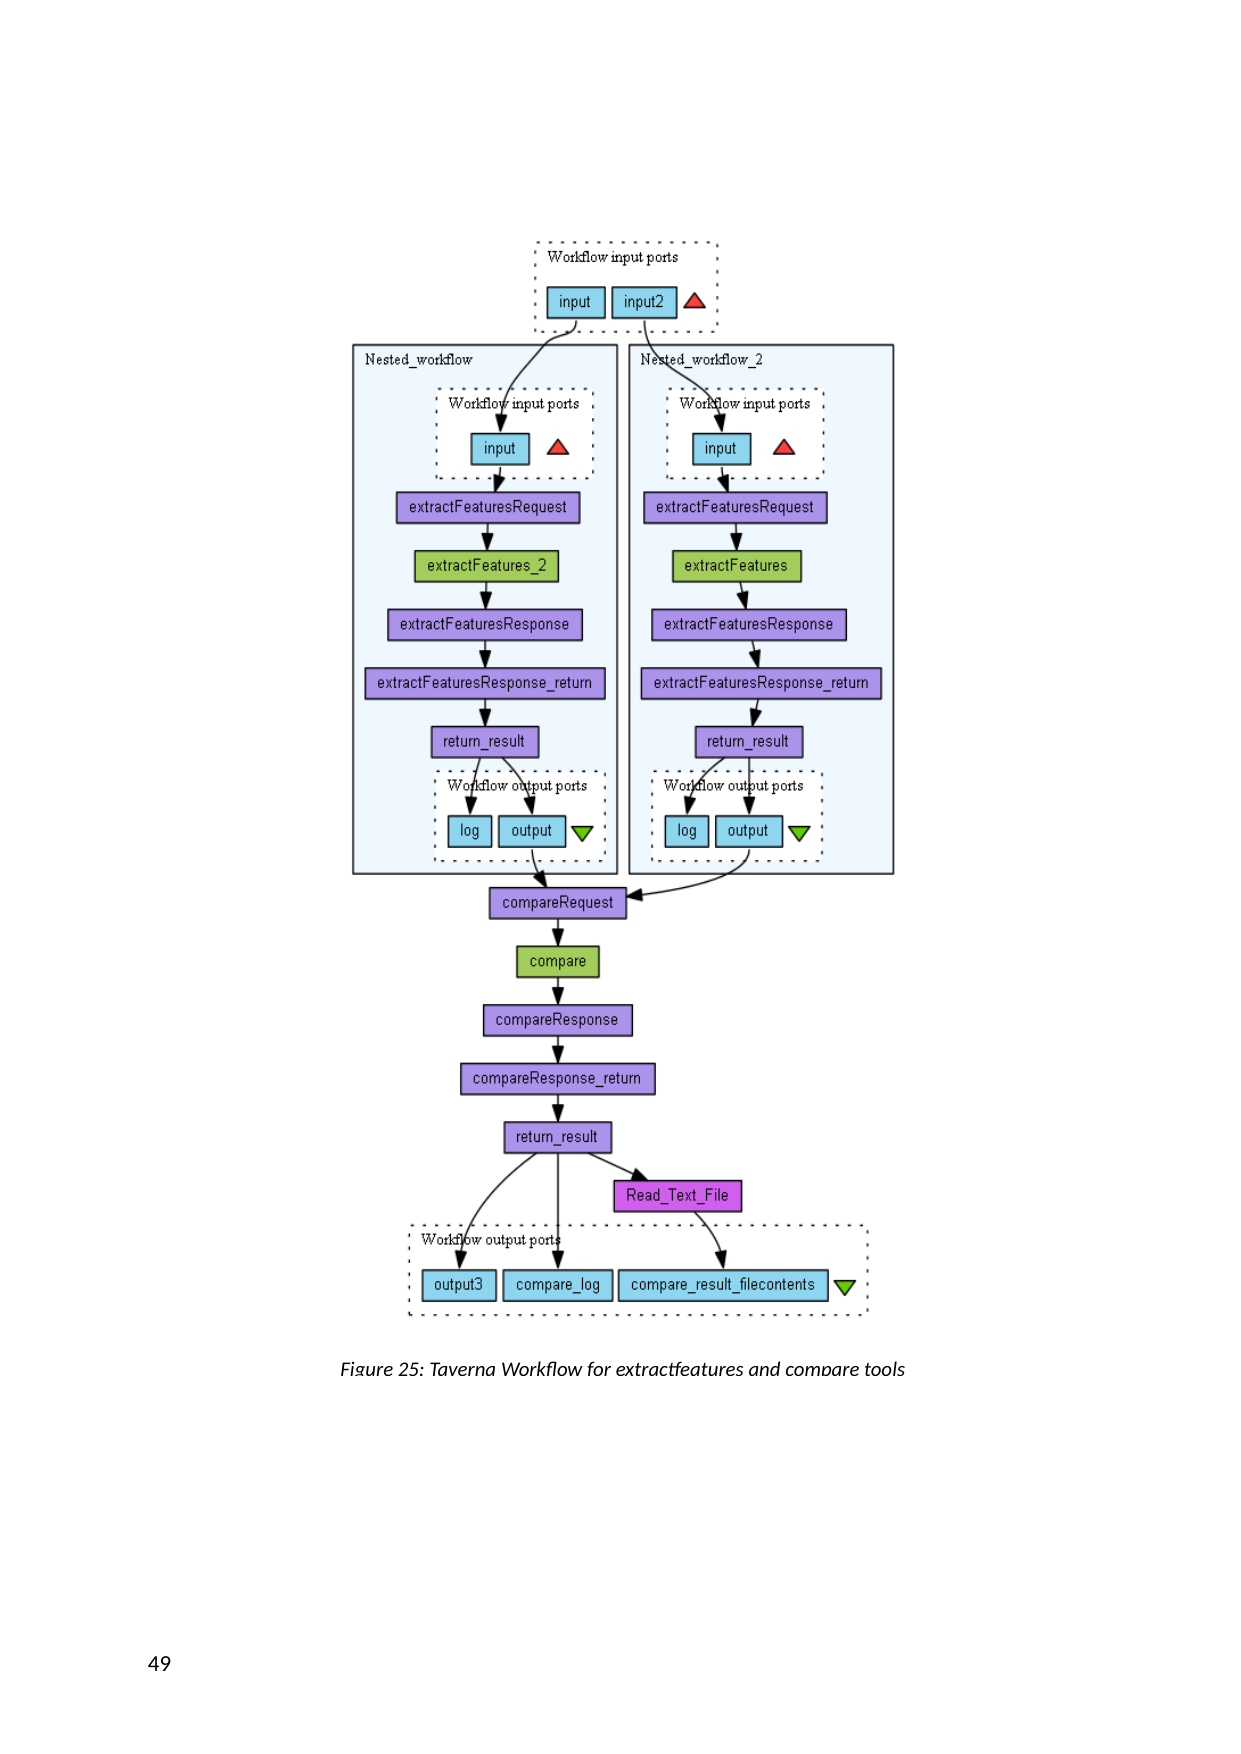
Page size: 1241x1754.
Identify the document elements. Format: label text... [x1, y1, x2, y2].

picture [335, 223, 912, 1335]
text Figure 25: Taverna Workflow for extractfeatures and compare tools [262, 1356, 985, 1376]
